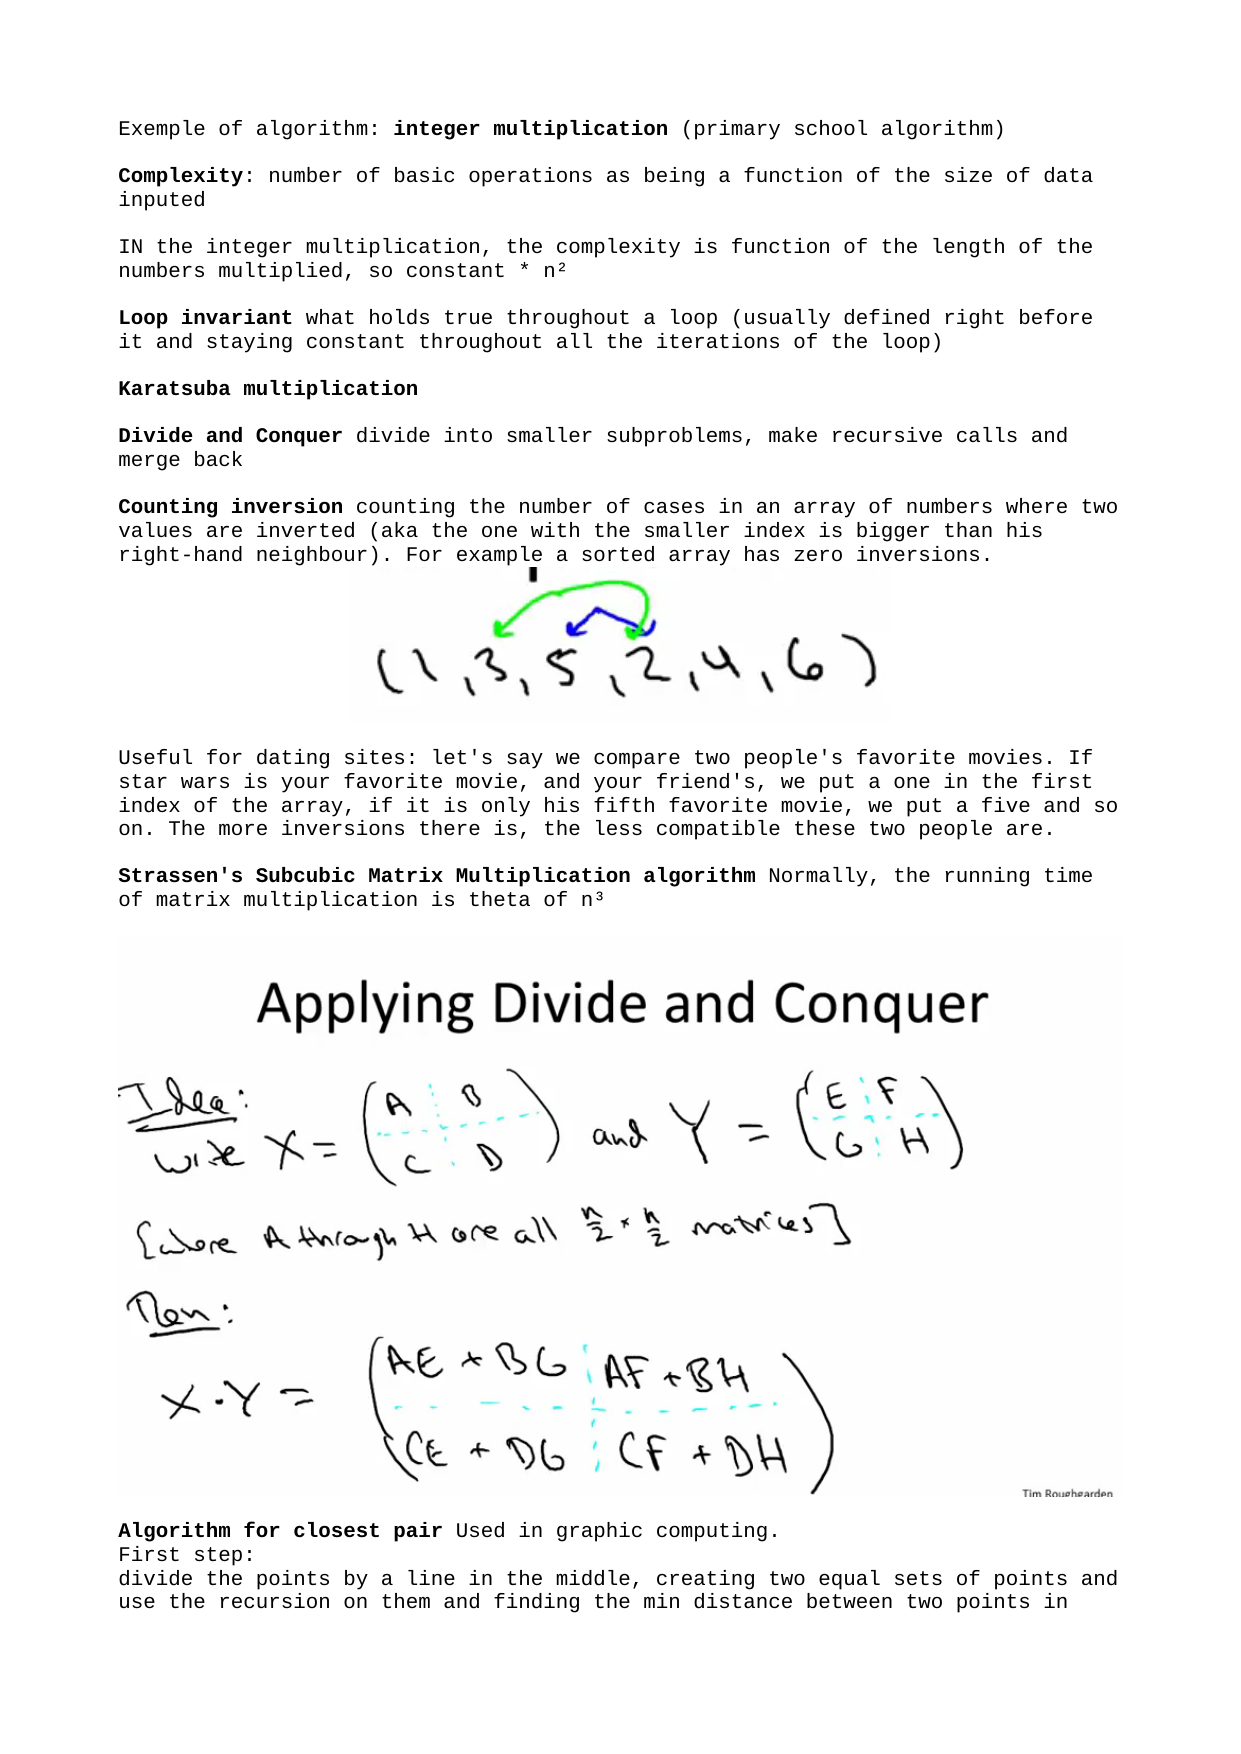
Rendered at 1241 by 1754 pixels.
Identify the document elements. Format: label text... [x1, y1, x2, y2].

text Algorithm for closest pair Used in graphic computing. [118, 1520, 1122, 1544]
picture [348, 567, 892, 724]
text Strassen's Subcubic Matrix Multiplication algorithm Normally, the running time of matrix multiplication is theta of n³ [118, 866, 1122, 913]
text IN the integer multiplication, the complexity is function of the length of the numbers multiplied, so constant * n² [118, 236, 1122, 284]
text First step: [118, 1544, 1122, 1568]
picture [118, 936, 1123, 1497]
text Counting inversion counting the number of cases in an array of numbers where two values are inverted (aka the one with the smaller index is bigger than his right-hand neighbour). For example a sorted array has zero inversions. [118, 496, 1122, 567]
text Karatsuba multiplication [118, 378, 1122, 402]
text Complexity: number of basic operations as being a function of the size of data inputed [118, 165, 1122, 213]
text Divide and Conquer divide into smaller subproblems, make recursive calls and merge back [118, 426, 1122, 473]
text Useful for dating sites: let's say we compare two people's favorite movies. If star wars is your favorite movie, and your friend's, we put a one in the first index of the array, if it is only his fifth favorite movie, we put a five and so on. The more inversions there is, the less compatible these two people are. [118, 747, 1122, 842]
text Loop invariant what holds true throughout a loop (usually defined right before it and staying constant throughout all the iterations of the loop) [118, 307, 1122, 354]
text divide the points by a line in the middle, creating two equal sets of points and use the recursion on them and finding the min distance between two points in [118, 1568, 1122, 1615]
text Exemple of algorithm: integer multiplication (primary school algorithm) [118, 118, 1122, 142]
